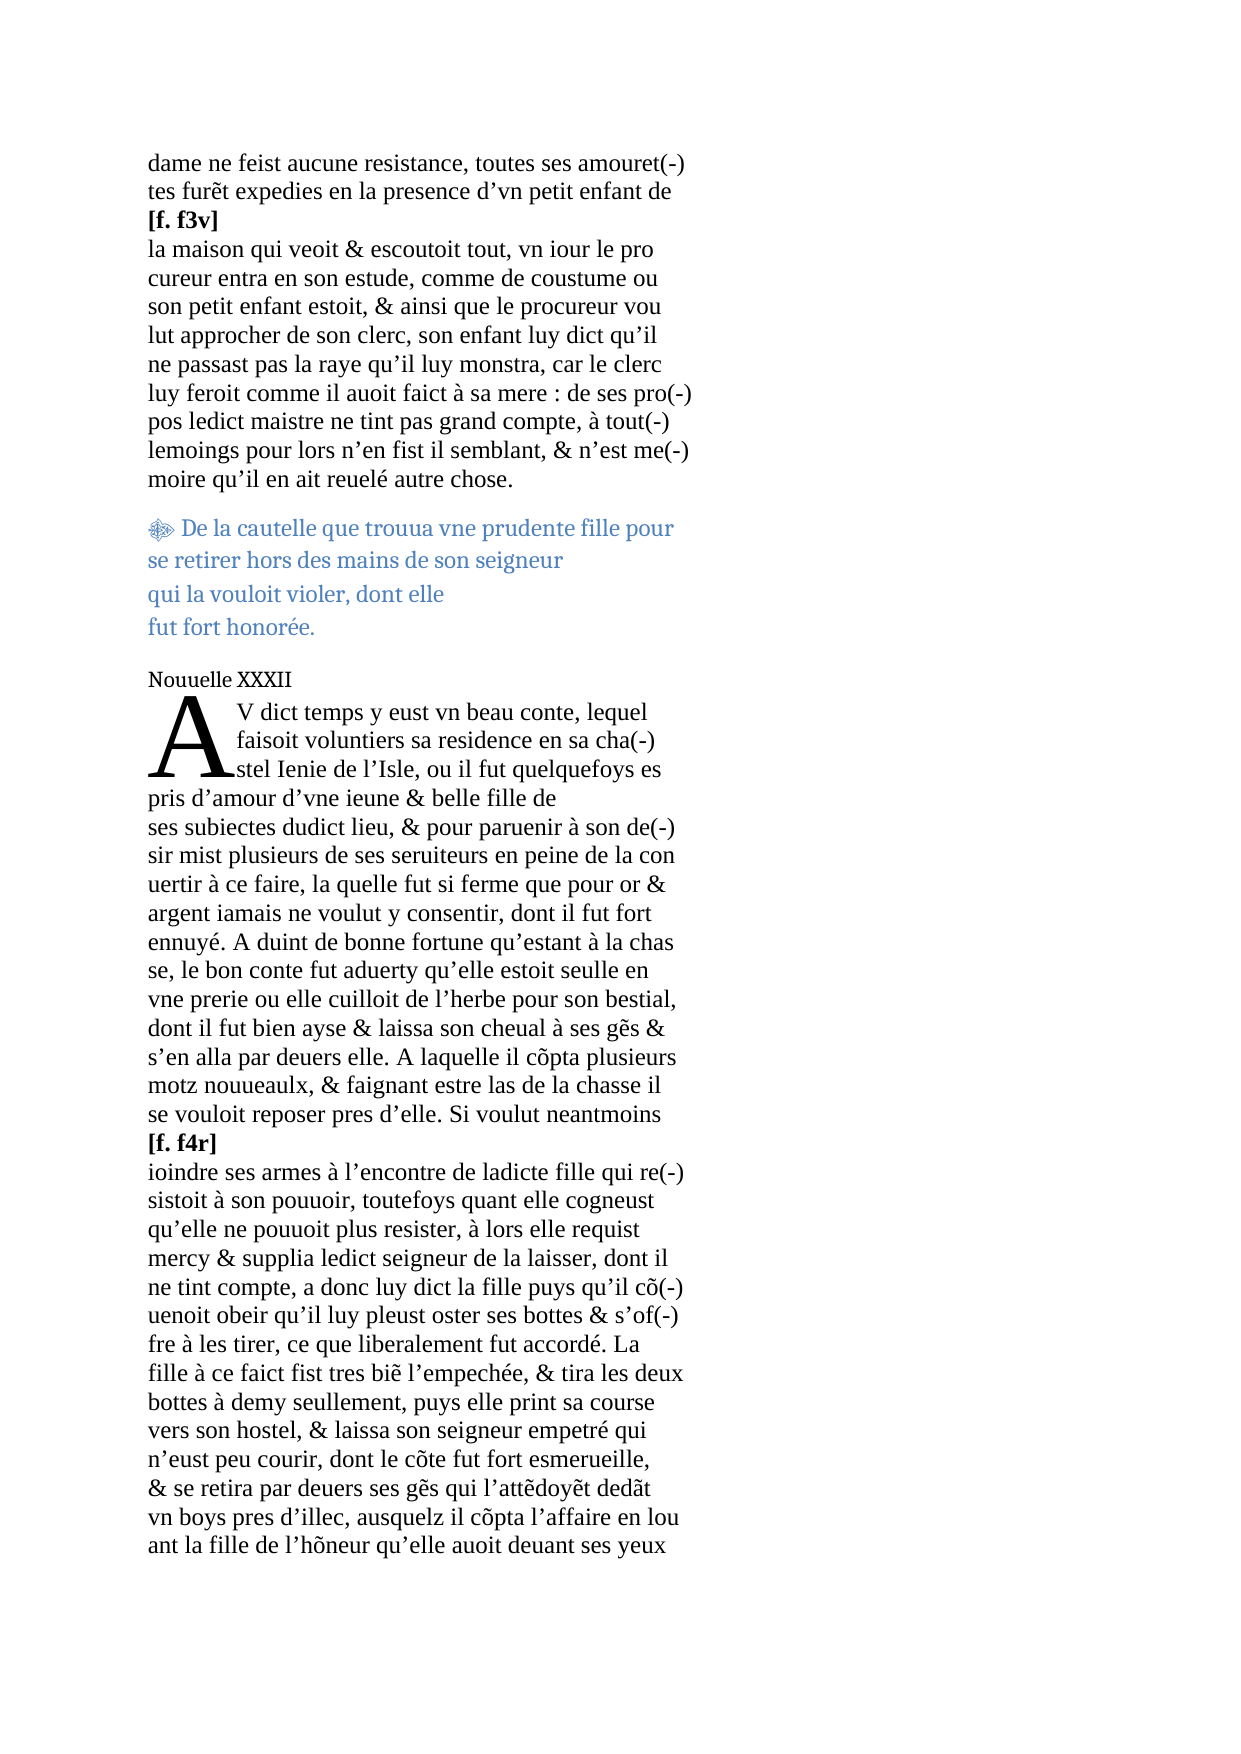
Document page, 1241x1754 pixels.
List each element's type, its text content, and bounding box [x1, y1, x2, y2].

text AV dict temps y eust vn beau conte, lequel faisoit voluntiers sa residence en sa cha(-) stel Ienie de l’Isle, ou il fut quelquefoys es pris d’amour d’vne ieune & belle fille de ses subiectes dudict lieu, & pour paruenir à son de(-) sir mist plusieurs de ses seruiteurs en peine de la con uertir à ce faire, la quelle fut si ferme que pour or & argent iamais ne voulut y consentir, dont il fut fort ennuyé. A duint de bonne fortune qu’estant à la chas se, le bon conte fut aduerty qu’elle estoit seulle en vne prerie ou elle cuilloit de l’herbe pour son bestial, dont il fut bien ayse & laissa son cheual à ses gẽs & s’en alla par deuers elle. A laquelle il cõpta plusieurs motz nouueaulx, & faignant estre las de la chasse il se vouloit reposer pres d’elle. Si voulut neantmoins [f. f4r] ioindre ses armes à l’encontre de ladicte fille qui re(-) sistoit à son pouuoir, toutefoys quant elle cogneust qu’elle ne pouuoit plus resister, à lors elle requist mercy & supplia ledict seigneur de la laisser, dont il ne tint compte, a donc luy dict la fille puys qu’il cõ(-) uenoit obeir qu’il luy pleust oster ses bottes & s’of(-) fre à les tirer, ce que liberalement fut accordé. La fille à ce faict fist tres biẽ l’empechée, & tira les deux bottes à demy seullement, puys elle print sa course vers son hostel, & laissa son seigneur empetré qui n’eust peu courir, dont le cõte fut fort esmerueille, & se retira par deuers ses gẽs qui l’attẽdoyẽt dedãt vn boys pres d’illec, ausquelz il cõpta l’affaire en lou ant la fille de l’hõneur qu’elle auoit deuant ses yeux [148, 697, 1093, 1559]
subtitle Nouuelle XXXII [148, 666, 1093, 693]
subtitle ❧ De la cautelle que trouua vne prudente fille pour se retirer hors des mains de son seigneur qui la vouloit violer, dont elle fut fort honorée. [148, 513, 1093, 641]
text dame ne feist aucune resistance, toutes ses amouret(-) tes furẽt expedies en la presence d’vn petit enfant de [f. f3v] la maison qui veoit & escoutoit tout, vn iour le pro cureur entra en son estude, comme de coustume ou son petit enfant estoit, & ainsi que le procureur vou lut approcher de son clerc, son enfant luy dict qu’il ne passast pas la raye qu’il luy monstra, car le clerc luy feroit comme il auoit faict à sa mere : de ses pro(-) pos ledict maistre ne tint pas grand compte, à tout(-) lemoings pour lors n’en fist il semblant, & n’est me(-) moire qu’il en ait reuelé autre chose. [148, 148, 1093, 493]
